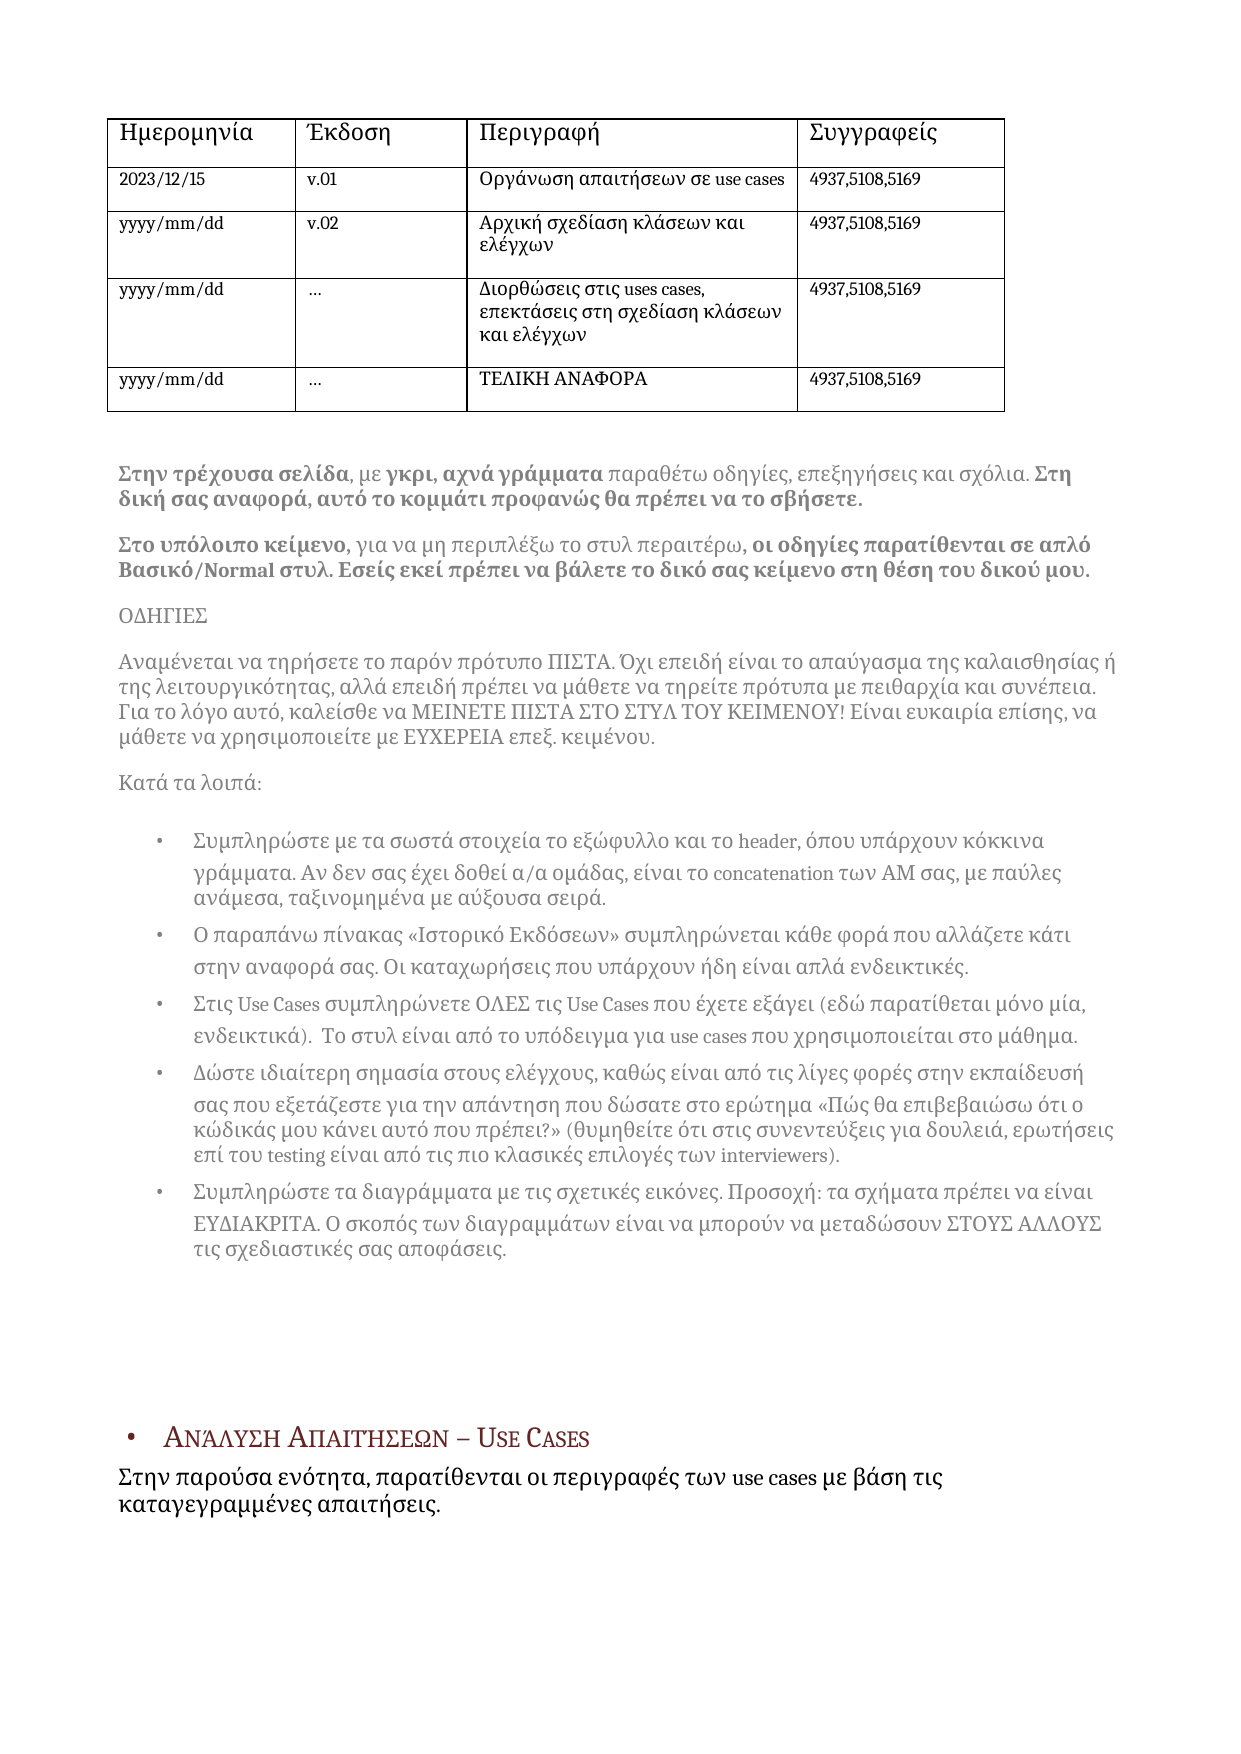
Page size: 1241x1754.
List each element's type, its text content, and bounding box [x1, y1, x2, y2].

table_cell 4937,5108,5169 [798, 368, 1004, 411]
table_cell … [296, 279, 466, 367]
text Στην παρούσα ενότητα, παρατίθενται οι περιγραφές των use cases με βάση τις καταγεγραμμένες απαιτήσεις. [118, 1464, 1122, 1518]
text Στην τρέχουσα σελίδα, με γκρι, αχνά γράμματα παραθέτω οδηγίες, επεξηγήσεις και σχόλια. Στη δική σας αναφορά, αυτό το κομμάτι προφανώς θα πρέπει να το σβήσετε. [118, 462, 1122, 511]
table_cell 2023/12/15 [108, 168, 295, 211]
list Συμπληρώστε τα διαγράμματα με τις σχετικές εικόνες. Προσοχή: τα σχήματα πρέπει να είναι ΕΥΔΙΑΚΡΙΤΑ. Ο σκοπός των διαγραμμάτων είναι να μπορούν να μεταδώσουν ΣΤΟΥΣ ΑΛΛΟΥΣ τις σχεδιαστικές σας αποφάσεις. [156, 1169, 1122, 1262]
table_cell Οργάνωση απαιτήσεων σε use cases [468, 168, 797, 211]
table_cell 4937,5108,5169 [798, 279, 1004, 367]
list Στις Use Cases συμπληρώνετε ΟΛΕΣ τις Use Cases που έχετε εξάγει (εδώ παρατίθεται μόνο μία, ενδεικτικά). Το στυλ είναι από το υπόδειγμα για use cases που χρησιμοποιείται στο μάθημα. [156, 981, 1122, 1048]
list Συμπληρώστε με τα σωστά στοιχεία το εξώφυλλο και το header, όπου υπάρχουν κόκκινα γράμματα. Αν δεν σας έχει δοθεί α/α ομάδας, είναι το concatenation των ΑΜ σας, με παύλες ανάμεσα, ταξινομημένα με αύξουσα σειρά. [156, 817, 1122, 910]
table_cell yyyy/mm/dd [108, 279, 295, 367]
list Δώστε ιδιαίτερη σημασία στους ελέγχους, καθώς είναι από τις λίγες φορές στην εκπαίδευσή σας που εξετάζεστε για την απάντηση που δώσατε στο ερώτημα «Πώς θα επιβεβαιώσω ότι ο κώδικάς μου κάνει αυτό που πρέπει?» (θυμηθείτε ότι στις συνεντεύξεις για δουλειά, ερωτήσεις επί του testing είναι από τις πιο κλασικές επιλογές των interviewers). [156, 1049, 1122, 1167]
list Ο παραπάνω πίνακας «Ιστορικό Εκδόσεων» συμπληρώνεται κάθε φορά που αλλάζετε κάτι στην αναφορά σας. Οι καταχωρήσεις που υπάρχουν ήδη είναι απλά ενδεικτικές. [156, 912, 1122, 979]
table_cell v.02 [296, 212, 466, 277]
table_cell 4937,5108,5169 [798, 212, 1004, 277]
table_header Συγγραφείς [798, 120, 1004, 167]
text Κατά τα λοιπά: [118, 772, 1122, 796]
table_cell … [296, 368, 466, 411]
table_cell 4937,5108,5169 [798, 168, 1004, 211]
table_header Ημερομηνία [108, 120, 295, 167]
table_cell yyyy/mm/dd [108, 368, 295, 411]
list Ανάλυση Απαιτήσεων – Use Cases [126, 1405, 1122, 1464]
table_cell v.01 [296, 168, 466, 211]
text ΟΔΗΓΙΕΣ [118, 604, 1122, 628]
table_cell yyyy/mm/dd [108, 212, 295, 277]
table_cell Αρχική σχεδίαση κλάσεων και ελέγχων [468, 212, 797, 277]
table_header Έκδοση [296, 120, 466, 167]
text Αναμένεται να τηρήσετε το παρόν πρότυπο ΠΙΣΤΑ. Όχι επειδή είναι το απαύγασμα της καλαισθησίας ή της λειτουργικότητας, αλλά επειδή πρέπει να μάθετε να τηρείτε πρότυπα με πειθαρχία και συνέπεια. Για το λόγο αυτό, καλείσθε να ΜΕΙΝΕΤΕ ΠΙΣΤΑ ΣΤΟ ΣΤΥΛ ΤΟΥ ΚΕΙΜΕΝΟΥ! Είναι ευκαιρία επίσης, να μάθετε να χρησιμοποιείτε με ΕΥΧΕΡΕΙΑ επεξ. κειμένου. [118, 650, 1122, 749]
table_cell ΤΕΛΙΚΗ ΑΝΑΦΟΡΑ [468, 368, 797, 411]
table_cell Διορθώσεις στις uses cases, επεκτάσεις στη σχεδίαση κλάσεων και ελέγχων [468, 279, 797, 367]
text Στο υπόλοιπο κείμενο, για να μη περιπλέξω το στυλ περαιτέρω, οι οδηγίες παρατίθενται σε απλό Βασικό/Normal στυλ. Εσείς εκεί πρέπει να βάλετε το δικό σας κείμενο στη θέση του δικού μου. [118, 533, 1122, 582]
table_header Περιγραφή [468, 120, 797, 167]
